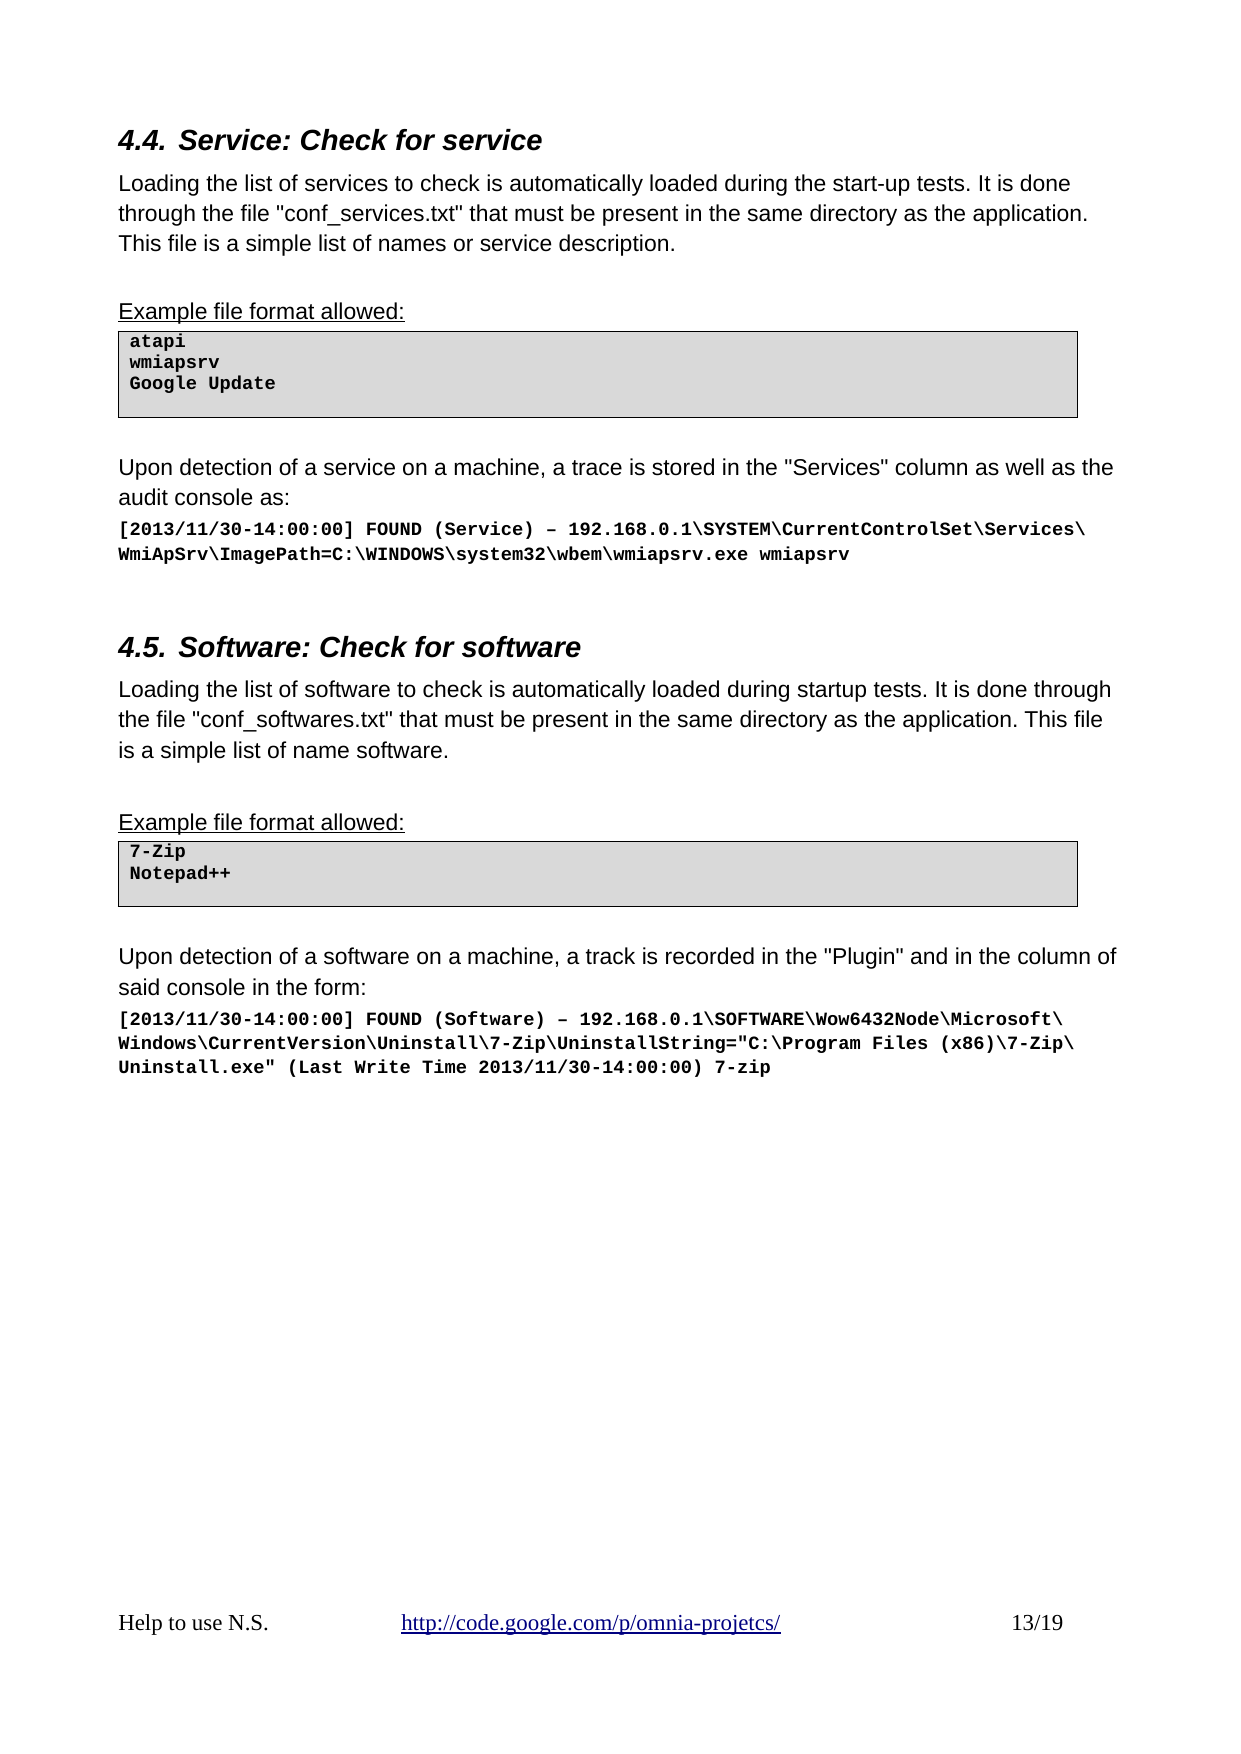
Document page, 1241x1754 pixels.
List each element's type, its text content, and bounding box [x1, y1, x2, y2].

text Example file format allowed: [118, 298, 1122, 325]
text Upon detection of a software on a machine, a track is recorded in the "Plugin" and in the column of said console in the form: [118, 943, 1122, 1000]
text [2013/11/30-14:00:00] FOUND (Software) – 192.168.0.1\SOFTWARE\Wow6432Node\Microsoft\Windows\CurrentVersion\Uninstall\7-Zip\UninstallString="C:\Program Files (x86)\7-Zip\Uninstall.exe" (Last Write Time 2013/11/30-14:00:00) 7-zip [118, 1009, 1122, 1079]
text Loading the list of software to check is automatically loaded during startup tests. It is done through the file "conf_softwares.txt" that must be present in the same directory as the application. This file is a simple list of name software. [118, 676, 1122, 763]
subtitle Software: Check for software [118, 630, 1122, 664]
text Loading the list of services to check is automatically loaded during the start-up tests. It is done through the file "conf_services.txt" that must be present in the same directory as the application. This file is a simple list of names or service description. [118, 169, 1122, 256]
table_header atapi wmiapsrv Google Update [119, 332, 1077, 417]
text [2013/11/30-14:00:00] FOUND (Service) – 192.168.0.1\SYSTEM\CurrentControlSet\Services\WmiApSrv\ImagePath=C:\WINDOWS\system32\wbem\wmiapsrv.exe wmiapsrv [118, 520, 1122, 566]
table_header 7-Zip Notepad++ [119, 842, 1077, 906]
text Example file format allowed: [118, 809, 1122, 835]
text Upon detection of a service on a machine, a trace is stored in the "Services" column as well as the audit console as: [118, 454, 1122, 510]
subtitle Service: Check for service [118, 123, 1122, 157]
